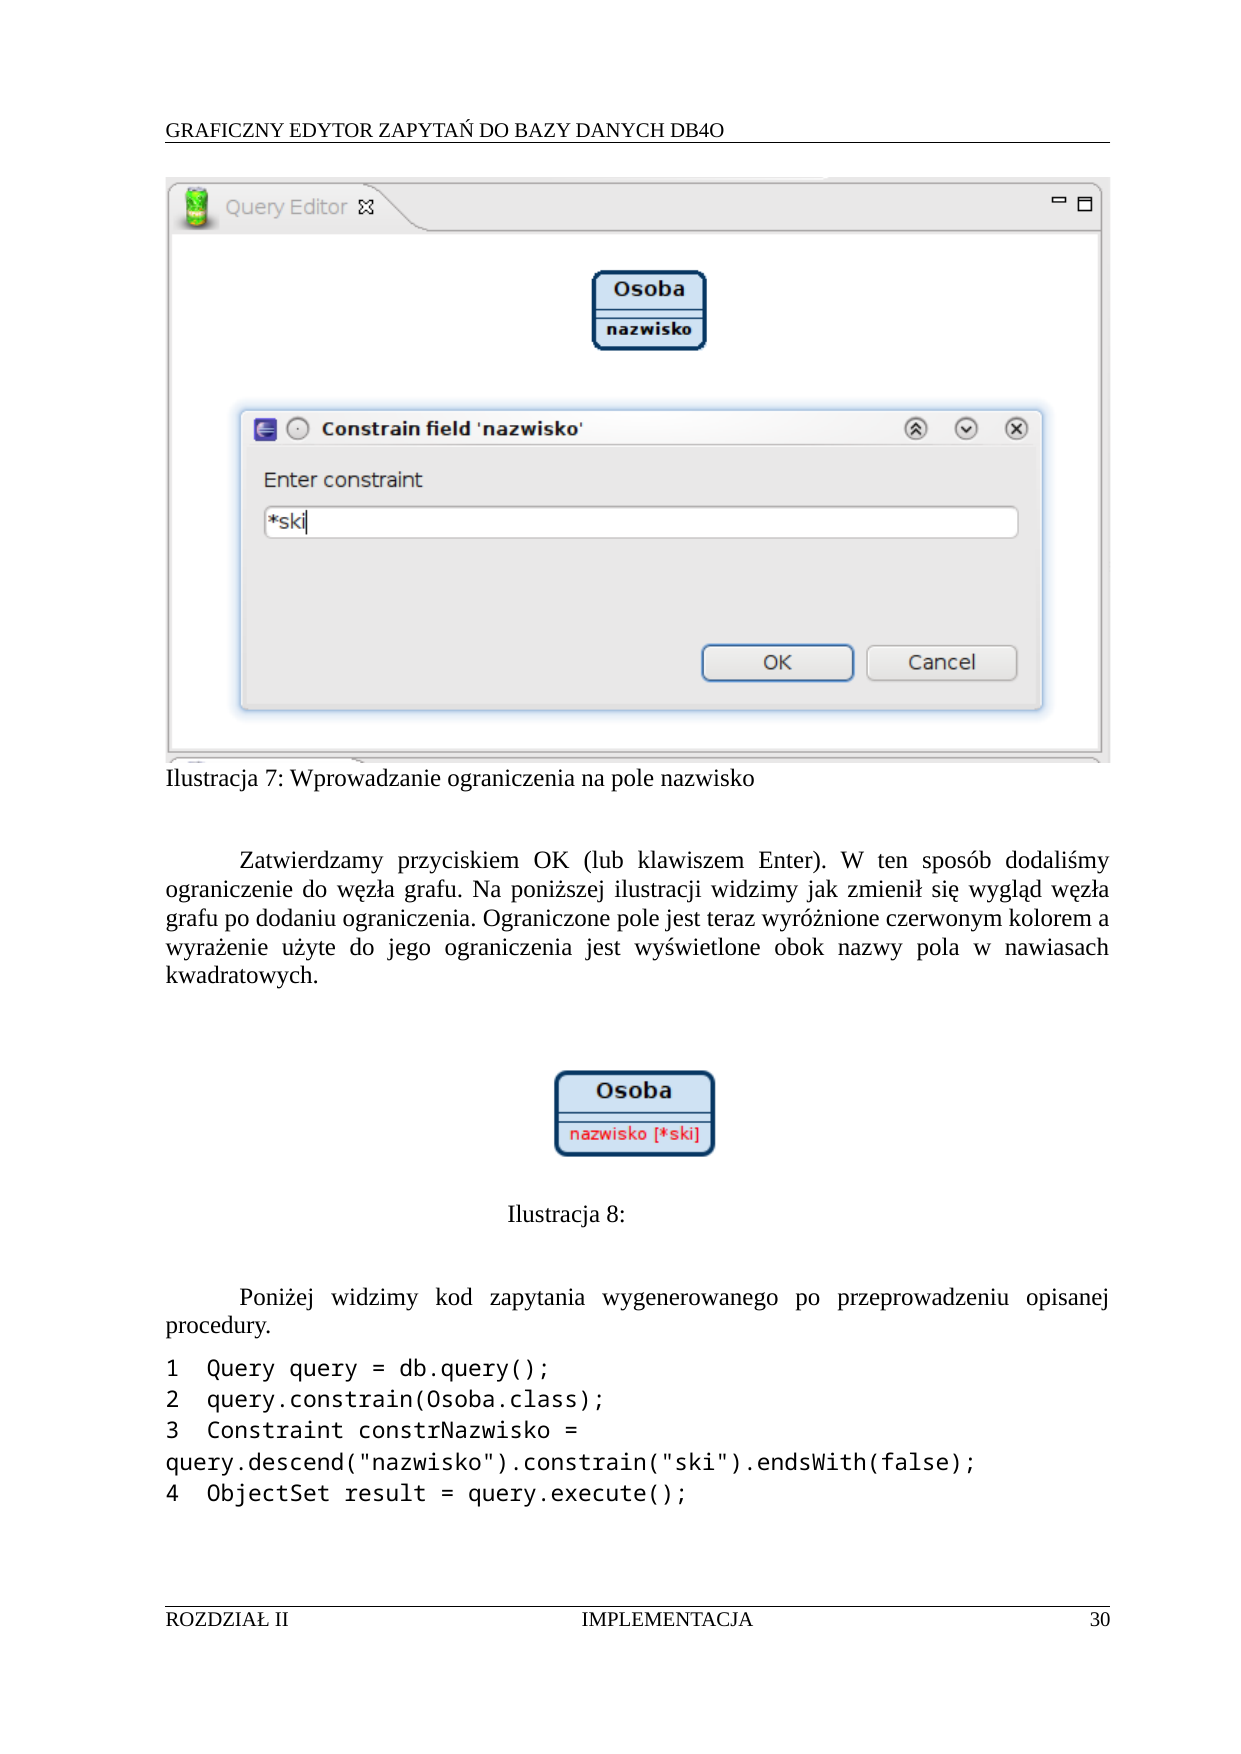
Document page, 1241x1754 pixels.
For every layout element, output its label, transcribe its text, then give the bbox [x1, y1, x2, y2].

text 3 Constraint constrNazwisko = query.descend("nazwisko").constrain("ski").endsWith(false); [165, 1414, 1110, 1477]
text 1 Query query = db.query(); [165, 1352, 1110, 1383]
picture [165, 177, 1111, 763]
text Zatwierdzamy przyciskiem OK (lub klawiszem Enter). W ten sposób dodaliśmy ograniczenie do węzła grafu. Na poniższej ilustracji widzimy jak zmienił się wygląd węzła grafu po dodaniu ograniczenia. Ograniczone pole jest teraz wyróżnione czerwonym kolorem a wyrażenie użyte do jego ograniczenia jest wyświetlone obok nazwy pola w nawiasach kwadratowych. [165, 846, 1110, 989]
picture [507, 1043, 769, 1200]
text Poniżej widzimy kod zapytania wygenerowanego po przeprowadzeniu opisanej procedury. [165, 1282, 1110, 1339]
text 4 ObjectSet result = query.execute(); [165, 1477, 1110, 1508]
text Ilustracja 8: [507, 1200, 769, 1228]
text 2 query.constrain(Osoba.class); [165, 1383, 1110, 1414]
text Ilustracja 7: Wprowadzanie ograniczenia na pole nazwisko [165, 763, 1110, 792]
